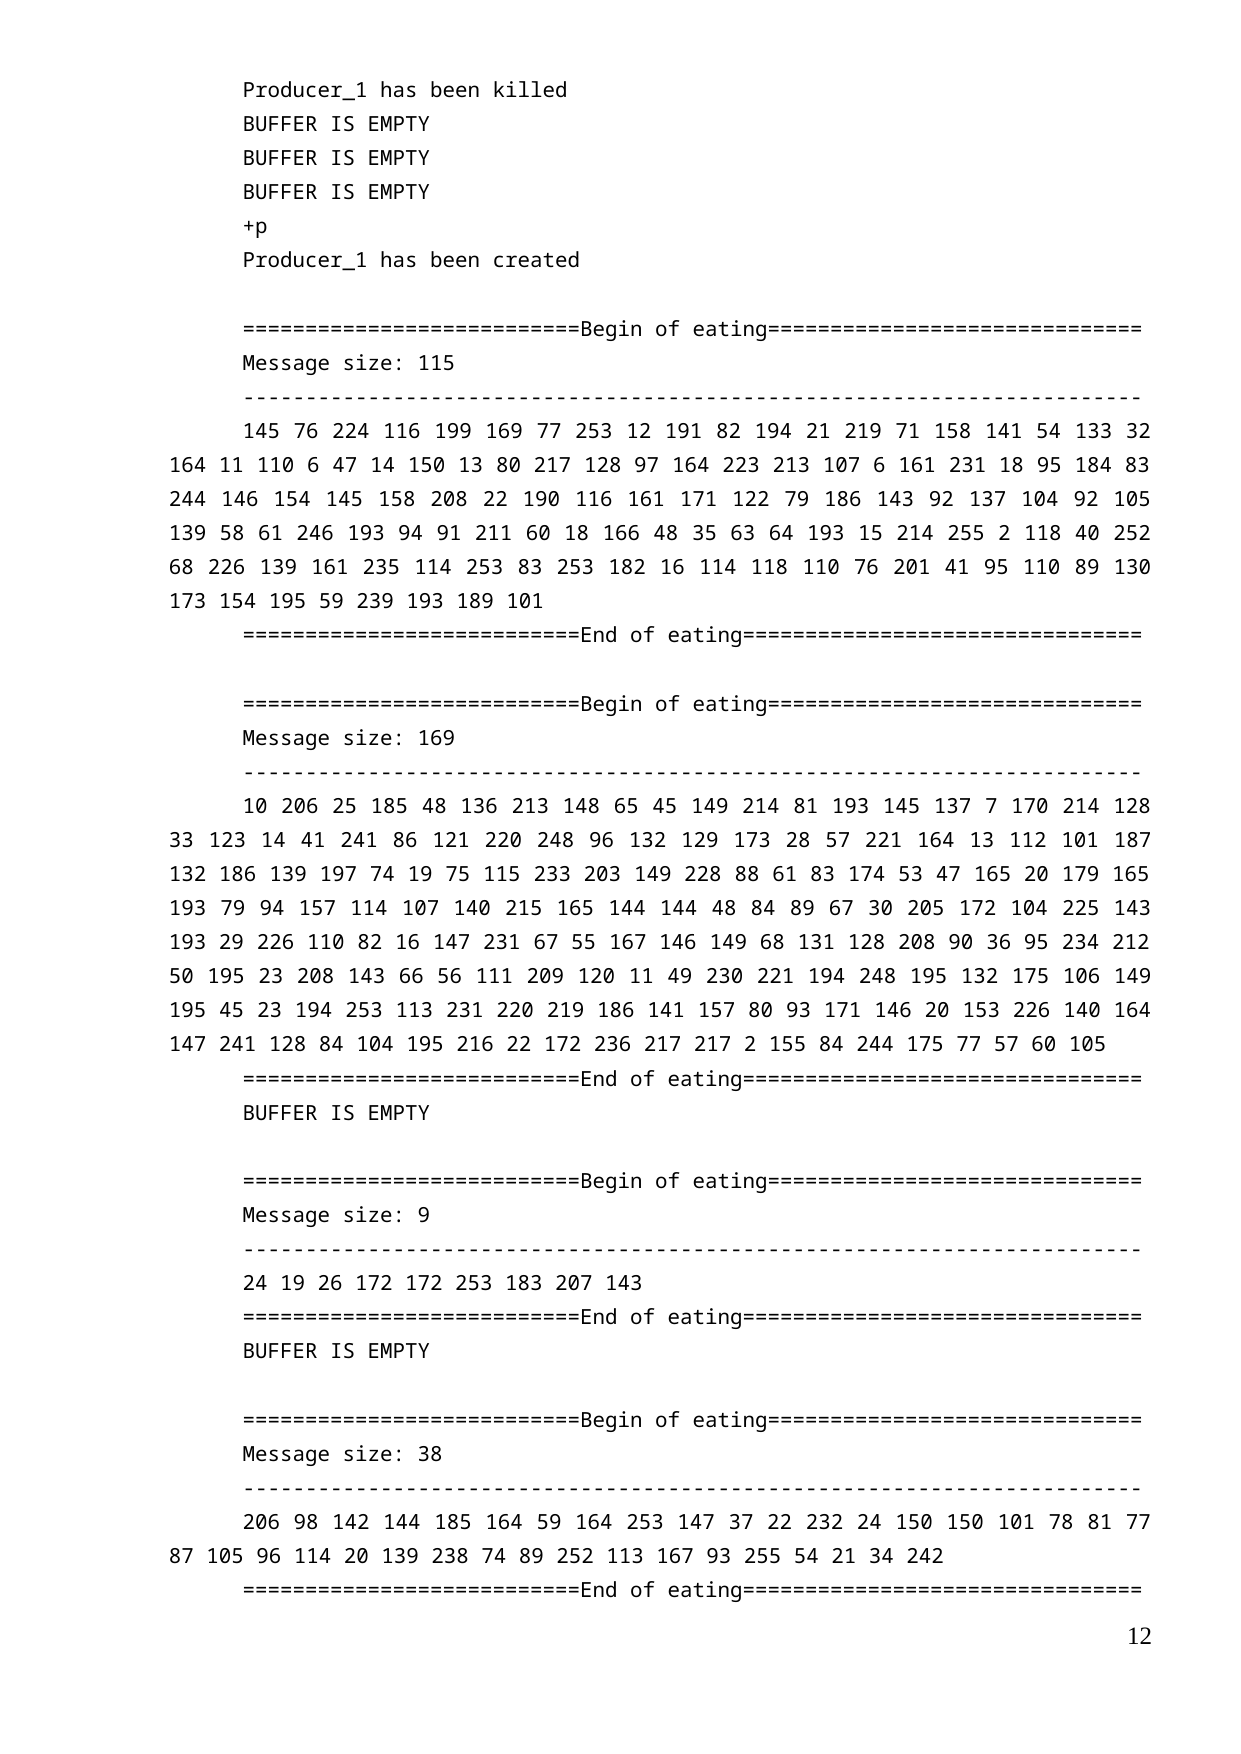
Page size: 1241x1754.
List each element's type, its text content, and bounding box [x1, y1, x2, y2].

text ===========================End of eating================================ [168, 1575, 1152, 1604]
text ------------------------------------------------------------------------ [168, 382, 1152, 410]
text 145 76 224 116 199 169 77 253 12 191 82 194 21 219 71 158 141 54 133 32 164 11 110 6 47 14 150 13 80 217 128 97 164 223 213 107 6 161 231 18 95 184 83 244 146 154 145 158 208 22 190 116 161 171 122 79 186 143 92 137 104 92 105 139 58 61 246 193 94 91 211 60 18 166 48 35 63 64 193 15 214 255 2 118 40 252 68 226 139 161 235 114 253 83 253 182 16 114 118 110 76 201 41 95 110 89 130 173 154 195 59 239 193 189 101 [168, 416, 1152, 615]
text BUFFER IS EMPTY [168, 143, 1152, 172]
text Producer_1 has been killed [168, 75, 1152, 103]
text ===========================End of eating================================ [168, 620, 1152, 649]
text ------------------------------------------------------------------------ [168, 1234, 1152, 1263]
text ===========================Begin of eating============================== [168, 689, 1152, 717]
text ------------------------------------------------------------------------ [168, 1473, 1152, 1502]
text ------------------------------------------------------------------------ [168, 757, 1152, 786]
text BUFFER IS EMPTY [168, 177, 1152, 206]
text ===========================Begin of eating============================== [168, 314, 1152, 342]
text BUFFER IS EMPTY [168, 109, 1152, 137]
text 24 19 26 172 172 253 183 207 143 [168, 1268, 1152, 1297]
text 206 98 142 144 185 164 59 164 253 147 37 22 232 24 150 150 101 78 81 77 87 105 96 114 20 139 238 74 89 252 113 167 93 255 54 21 34 242 [168, 1507, 1152, 1570]
text Message size: 38 [168, 1439, 1152, 1468]
text BUFFER IS EMPTY [168, 1098, 1152, 1126]
text ===========================End of eating================================ [168, 1302, 1152, 1331]
text 10 206 25 185 48 136 213 148 65 45 149 214 81 193 145 137 7 170 214 128 33 123 14 41 241 86 121 220 248 96 132 129 173 28 57 221 164 13 112 101 187 132 186 139 197 74 19 75 115 233 203 149 228 88 61 83 174 53 47 165 20 179 165 193 79 94 157 114 107 140 215 165 144 144 48 84 89 67 30 205 172 104 225 143 193 29 226 110 82 16 147 231 67 55 167 146 149 68 131 128 208 90 36 95 234 212 50 195 23 208 143 66 56 111 209 120 11 49 230 221 194 248 195 132 175 106 149 195 45 23 194 253 113 231 220 219 186 141 157 80 93 171 146 20 153 226 140 164 147 241 128 84 104 195 216 22 172 236 217 217 2 155 84 244 175 77 57 60 105 [168, 791, 1152, 1058]
text ===========================Begin of eating============================== [168, 1405, 1152, 1433]
text Message size: 169 [168, 723, 1152, 751]
text Message size: 115 [168, 348, 1152, 376]
text Producer_1 has been created [168, 245, 1152, 274]
text BUFFER IS EMPTY [168, 1337, 1152, 1365]
text +p [168, 211, 1152, 240]
text ===========================Begin of eating============================== [168, 1166, 1152, 1195]
text Message size: 9 [168, 1200, 1152, 1229]
text ===========================End of eating================================ [168, 1064, 1152, 1092]
